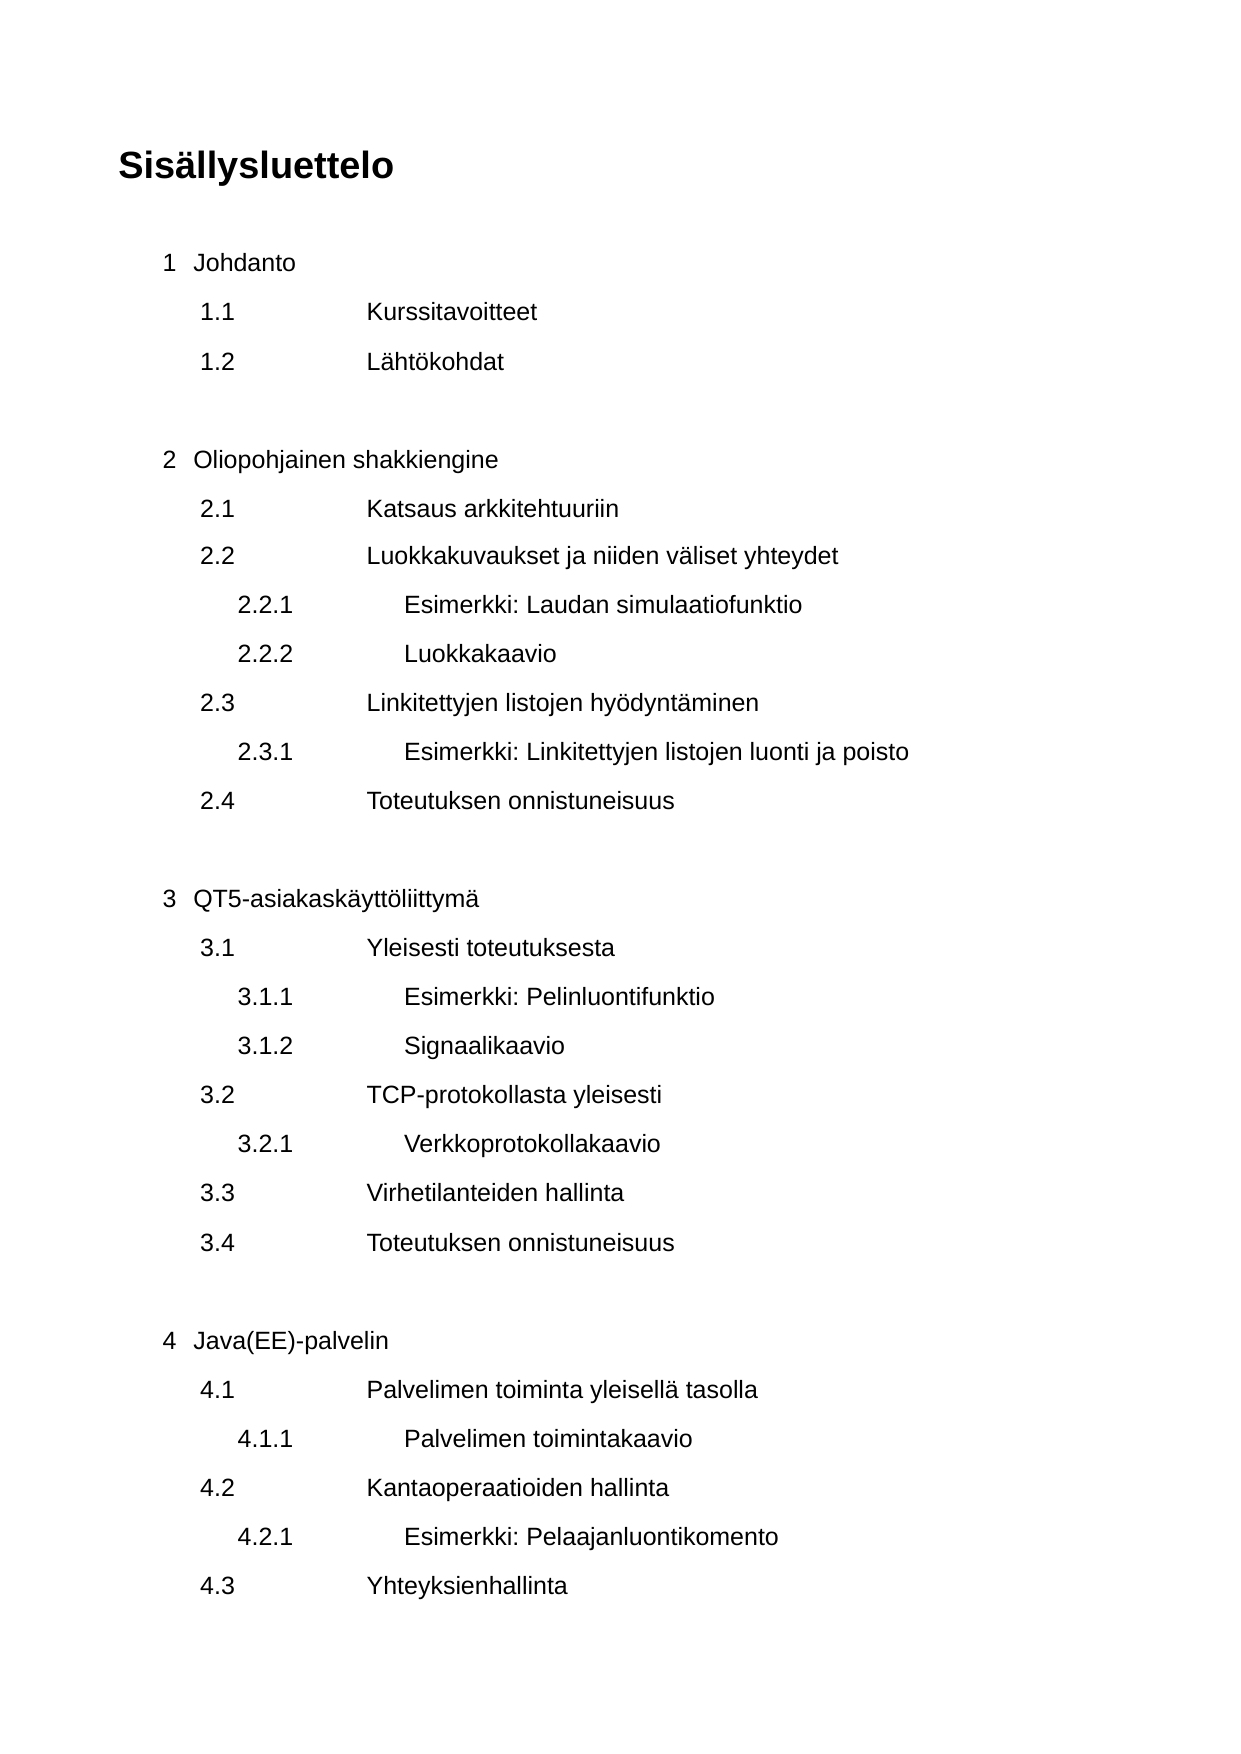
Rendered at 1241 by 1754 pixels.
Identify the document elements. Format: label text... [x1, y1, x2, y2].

list Palvelimen toimintakaavio [231, 1424, 1122, 1452]
list Java(EE)-palvelin [156, 1326, 1122, 1354]
list Palvelimen toiminta yleisellä tasolla [193, 1375, 1122, 1403]
list Toteutuksen onnistuneisuus [193, 786, 1122, 815]
list Oliopohjainen shakkiengine [156, 444, 1122, 473]
list Johdanto [156, 248, 1122, 277]
list Esimerkki: Linkitettyjen listojen luonti ja poisto [231, 737, 1122, 766]
list Esimerkki: Laudan simulaatiofunktio [231, 590, 1122, 618]
list Luokkakaavio [231, 639, 1122, 667]
list Virhetilanteiden hallinta [193, 1178, 1122, 1207]
list Luokkakuvaukset ja niiden väliset yhteydet [193, 541, 1122, 569]
list TCP-protokollasta yleisesti [193, 1080, 1122, 1109]
list Katsaus arkkitehtuuriin [193, 494, 1122, 522]
list Signaalikaavio [231, 1031, 1122, 1060]
list Esimerkki: Pelinluontifunktio [231, 982, 1122, 1011]
list QT5-asiakaskäyttöliittymä [156, 884, 1122, 913]
list Kantaoperaatioiden hallinta [193, 1473, 1122, 1502]
list Verkkoprotokollakaavio [231, 1129, 1122, 1158]
list Esimerkki: Pelaajanluontikomento [231, 1522, 1122, 1551]
list Yhteyksienhallinta [193, 1571, 1122, 1600]
subtitle Sisällysluettelo [118, 143, 1122, 187]
list Kurssitavoitteet [193, 297, 1122, 326]
list Yleisesti toteutuksesta [193, 933, 1122, 962]
list Toteutuksen onnistuneisuus [193, 1227, 1122, 1256]
list Linkitettyjen listojen hyödyntäminen [193, 688, 1122, 717]
list Lähtökohdat [193, 346, 1122, 375]
